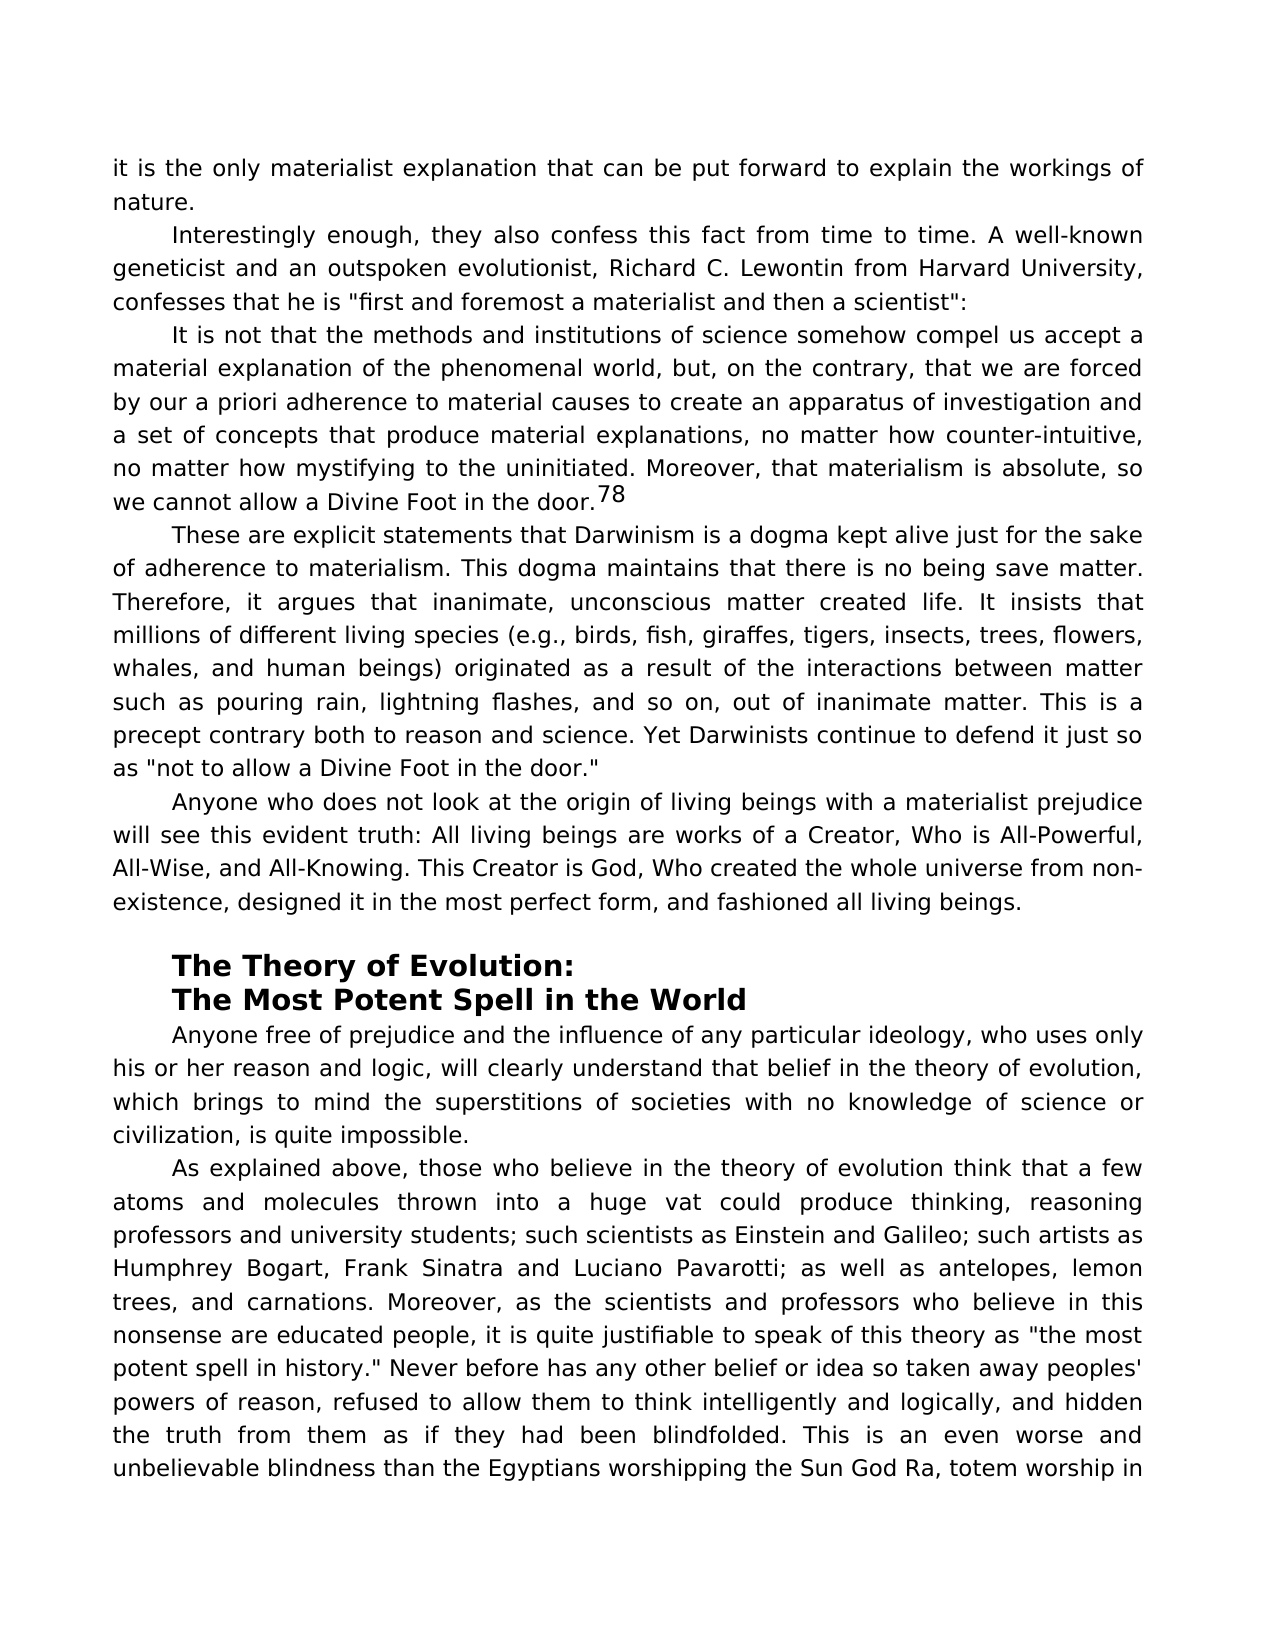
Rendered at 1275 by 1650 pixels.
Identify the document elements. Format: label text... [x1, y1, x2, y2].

text These are explicit statements that Darwinism is a dogma kept alive just for the sake of adherence to materialism. This dogma maintains that there is no being save matter. Therefore, it argues that inanimate, unconscious matter created life. It insists that millions of different living species (e.g., birds, fish, giraffes, tigers, insects, trees, flowers, whales, and human beings) originated as a result of the interactions between matter such as pouring rain, lightning flashes, and so on, out of inanimate matter. This is a precept contrary both to reason and science. Yet Darwinists continue to defend it just so as "not to allow a Divine Foot in the door." [112, 517, 1145, 783]
text The Theory of Evolution: [112, 950, 1145, 983]
text Interestingly enough, they also confess this fact from time to time. A well-known geneticist and an outspoken evolutionist, Richard C. Lewontin from Harvard University, confesses that he is "first and foremost a materialist and then a scientist": [112, 217, 1145, 317]
text Anyone free of prejudice and the influence of any particular ideology, who uses only his or her reason and logic, will clearly understand that belief in the theory of evolution, which brings to mind the superstitions of societies with no knowledge of science or civilization, is quite impossible. [112, 1017, 1145, 1150]
text The Most Potent Spell in the World [112, 983, 1145, 1017]
text It is not that the methods and institutions of science somehow compel us accept a material explanation of the phenomenal world, but, on the contrary, that we are forced by our a priori adherence to material causes to create an apparatus of investigation and a set of concepts that produce material explanations, no matter how counter-intuitive, no matter how mystifying to the uninitiated. Moreover, that materialism is absolute, so we cannot allow a Divine Foot in the door.78 [112, 317, 1145, 517]
text As explained above, those who believe in the theory of evolution think that a few atoms and molecules thrown into a huge vat could produce thinking, reasoning professors and university students; such scientists as Einstein and Galileo; such artists as Humphrey Bogart, Frank Sinatra and Luciano Pavarotti; as well as antelopes, lemon trees, and carnations. Moreover, as the scientists and professors who believe in this nonsense are educated people, it is quite justifiable to speak of this theory as "the most potent spell in history." Never before has any other belief or idea so taken away peoples' powers of reason, refused to allow them to think intelligently and logically, and hidden the truth from them as if they had been blindfolded. This is an even worse and unbelievable blindness than the Egyptians worshipping the Sun God Ra, totem worship in [112, 1150, 1145, 1483]
text it is the only materialist explanation that can be put forward to explain the workings of nature. [112, 150, 1145, 217]
text Anyone who does not look at the origin of living beings with a materialist prejudice will see this evident truth: All living beings are works of a Creator, Who is All-Powerful, All-Wise, and All-Knowing. This Creator is God, Who created the whole universe from non-existence, designed it in the most perfect form, and fashioned all living beings. [112, 783, 1145, 917]
